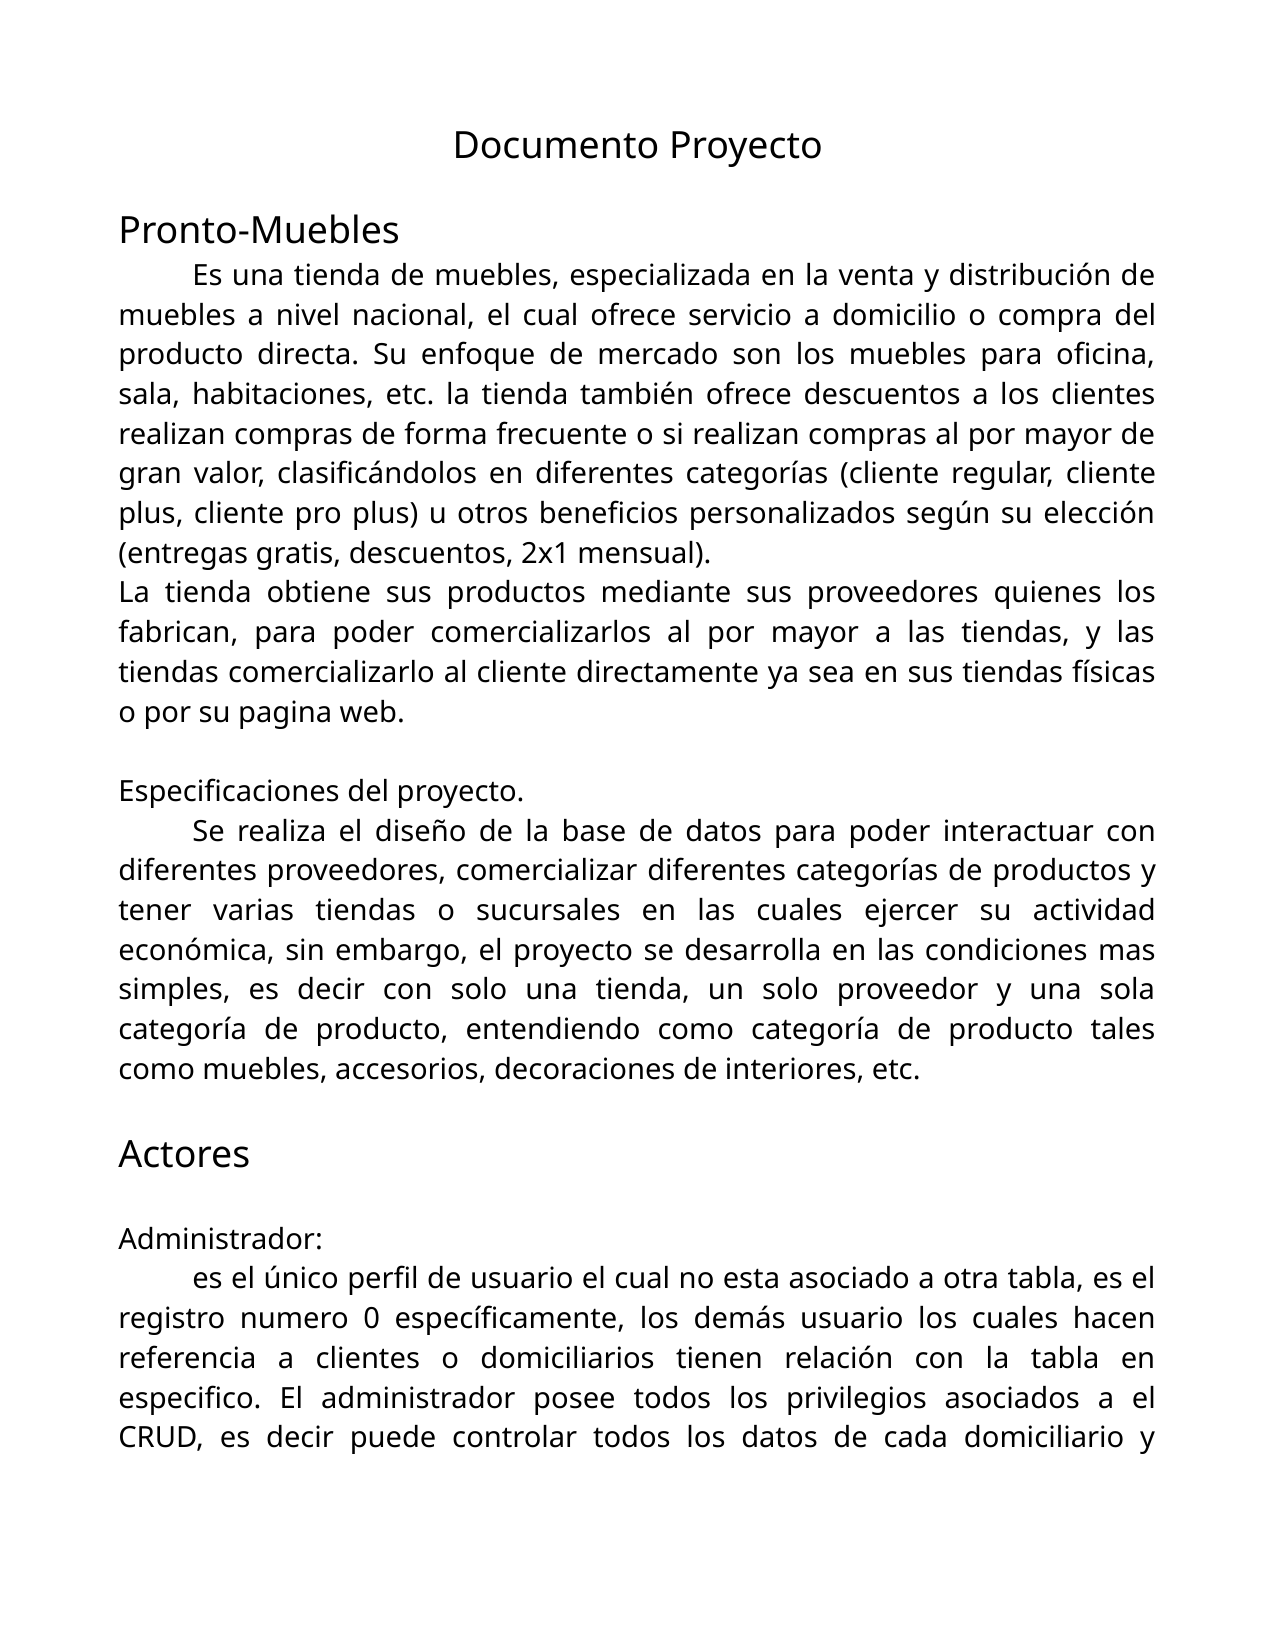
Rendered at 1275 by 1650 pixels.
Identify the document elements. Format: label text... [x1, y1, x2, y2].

text Documento Proyecto [118, 118, 1157, 169]
text Es una tienda de muebles, especializada en la venta y distribución de muebles a nivel nacional, el cual ofrece servicio a domicilio o compra del producto directa. Su enfoque de mercado son los muebles para oficina, sala, habitaciones, etc. la tienda también ofrece descuentos a los clientes realizan compras de forma frecuente o si realizan compras al por mayor de gran valor, clasificándolos en diferentes categorías (cliente regular, cliente plus, cliente pro plus) u otros beneficios personalizados según su elección (entregas gratis, descuentos, 2x1 mensual). [118, 254, 1157, 572]
text Especificaciones del proyecto. [118, 770, 1157, 810]
text La tienda obtiene sus productos mediante sus proveedores quienes los fabrican, para poder comercializarlos al por mayor a las tiendas, y las tiendas comercializarlo al cliente directamente ya sea en sus tiendas físicas o por su pagina web. [118, 572, 1157, 731]
text Se realiza el diseño de la base de datos para poder interactuar con diferentes proveedores, comercializar diferentes categorías de productos y tener varias tiendas o sucursales en las cuales ejercer su actividad económica, sin embargo, el proyecto se desarrolla en las condiciones mas simples, es decir con solo una tienda, un solo proveedor y una sola categoría de producto, entendiendo como categoría de producto tales como muebles, accesorios, decoraciones de interiores, etc. [118, 810, 1157, 1088]
text Pronto-Muebles [118, 203, 1157, 254]
text Actores [118, 1127, 1157, 1178]
text Administrador: [118, 1218, 1157, 1258]
text es el único perfil de usuario el cual no esta asociado a otra tabla, es el registro numero 0 específicamente, los demás usuario los cuales hacen referencia a clientes o domiciliarios tienen relación con la tabla en especifico. El administrador posee todos los privilegios asociados a el CRUD, es decir puede controlar todos los datos de cada domiciliario y [118, 1258, 1157, 1456]
